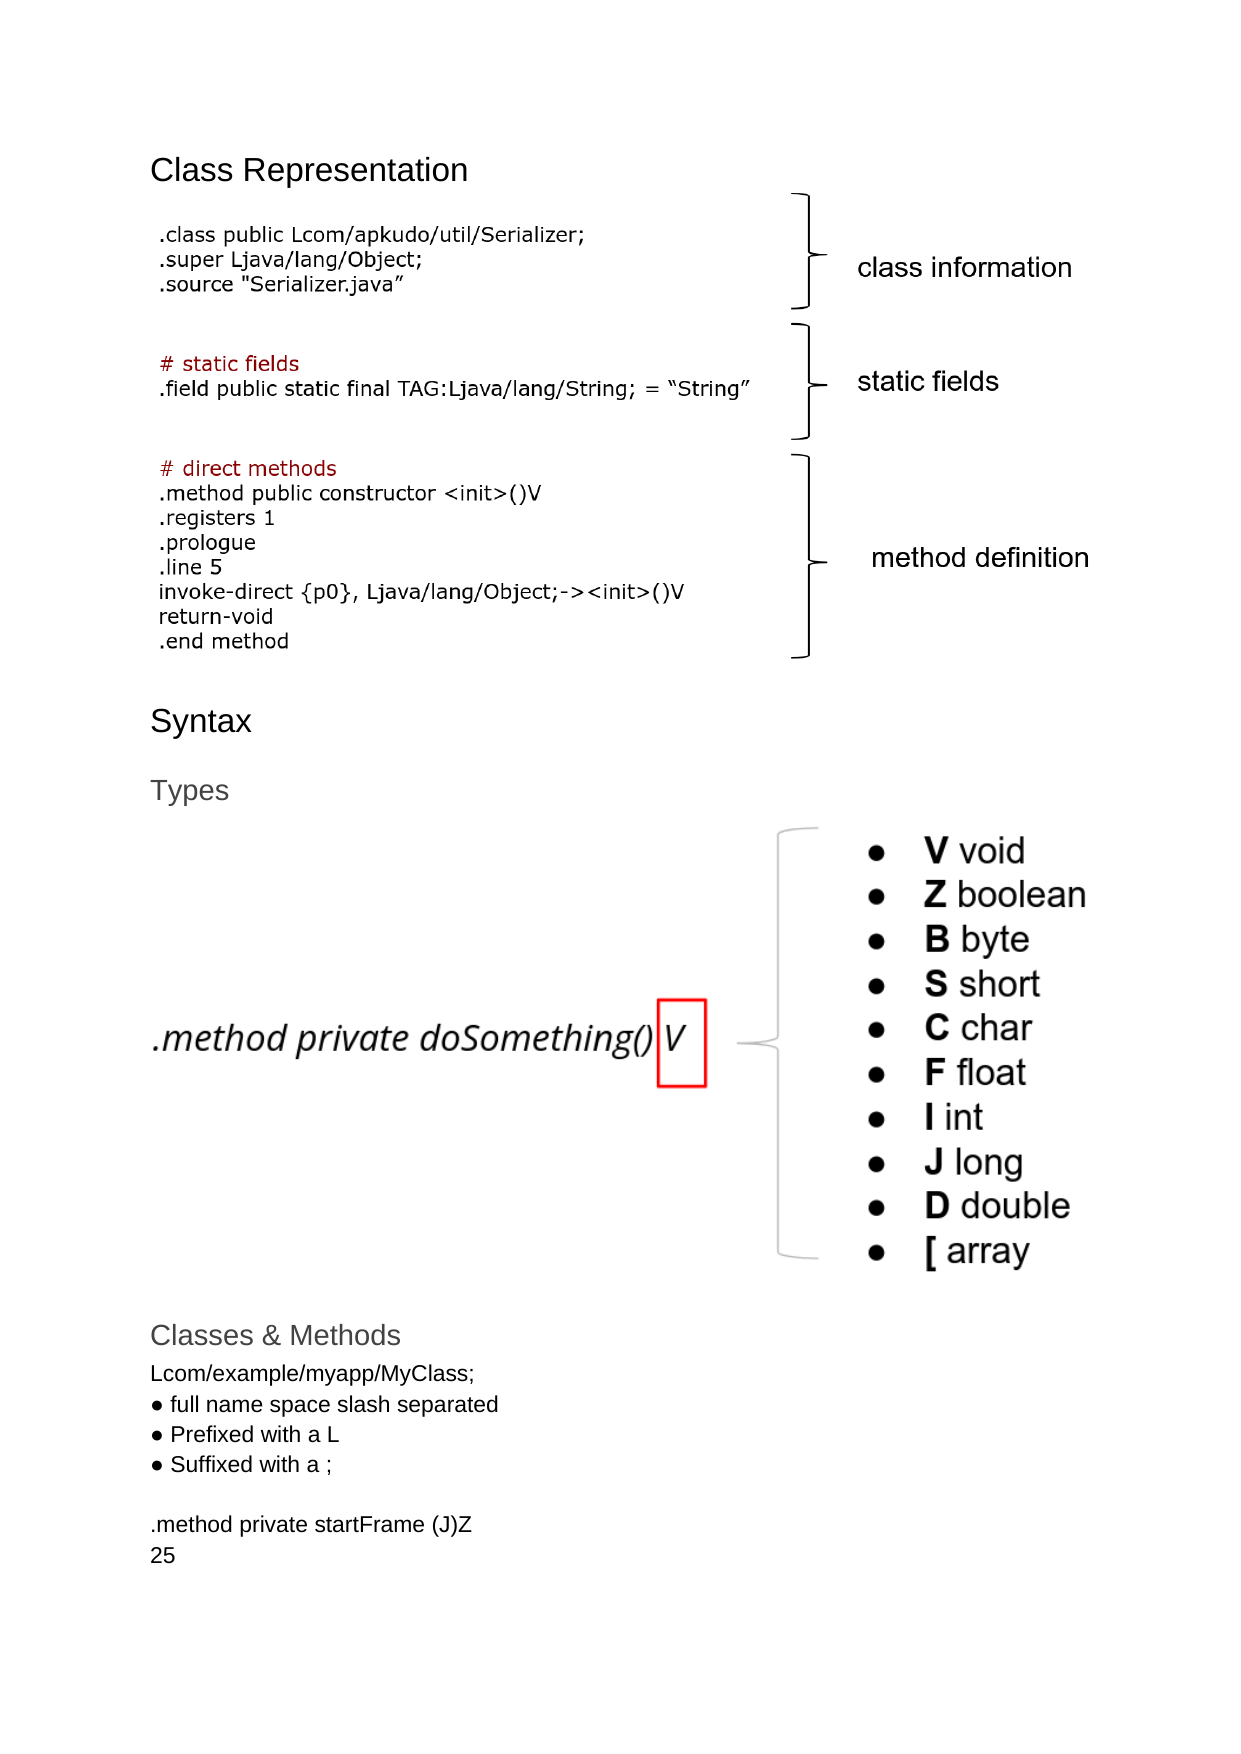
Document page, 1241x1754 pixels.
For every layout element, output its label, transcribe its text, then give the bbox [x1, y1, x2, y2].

text ● Suffixed with a ; [150, 1451, 1090, 1477]
subtitle Syntax [150, 701, 1090, 739]
text Lcom/example/myapp/MyClass; [150, 1360, 1090, 1387]
text ● Prefixed with a L [150, 1421, 1090, 1447]
subtitle Class Representation [150, 150, 1090, 188]
text 25 [150, 1542, 1090, 1568]
picture [150, 188, 1091, 664]
text .method private startFrame (J)Z [150, 1511, 1090, 1538]
text ● full name space slash separated [150, 1391, 1090, 1417]
subtitle Types [150, 773, 1090, 806]
picture [150, 814, 1091, 1282]
subtitle Classes & Methods [150, 1318, 1090, 1352]
